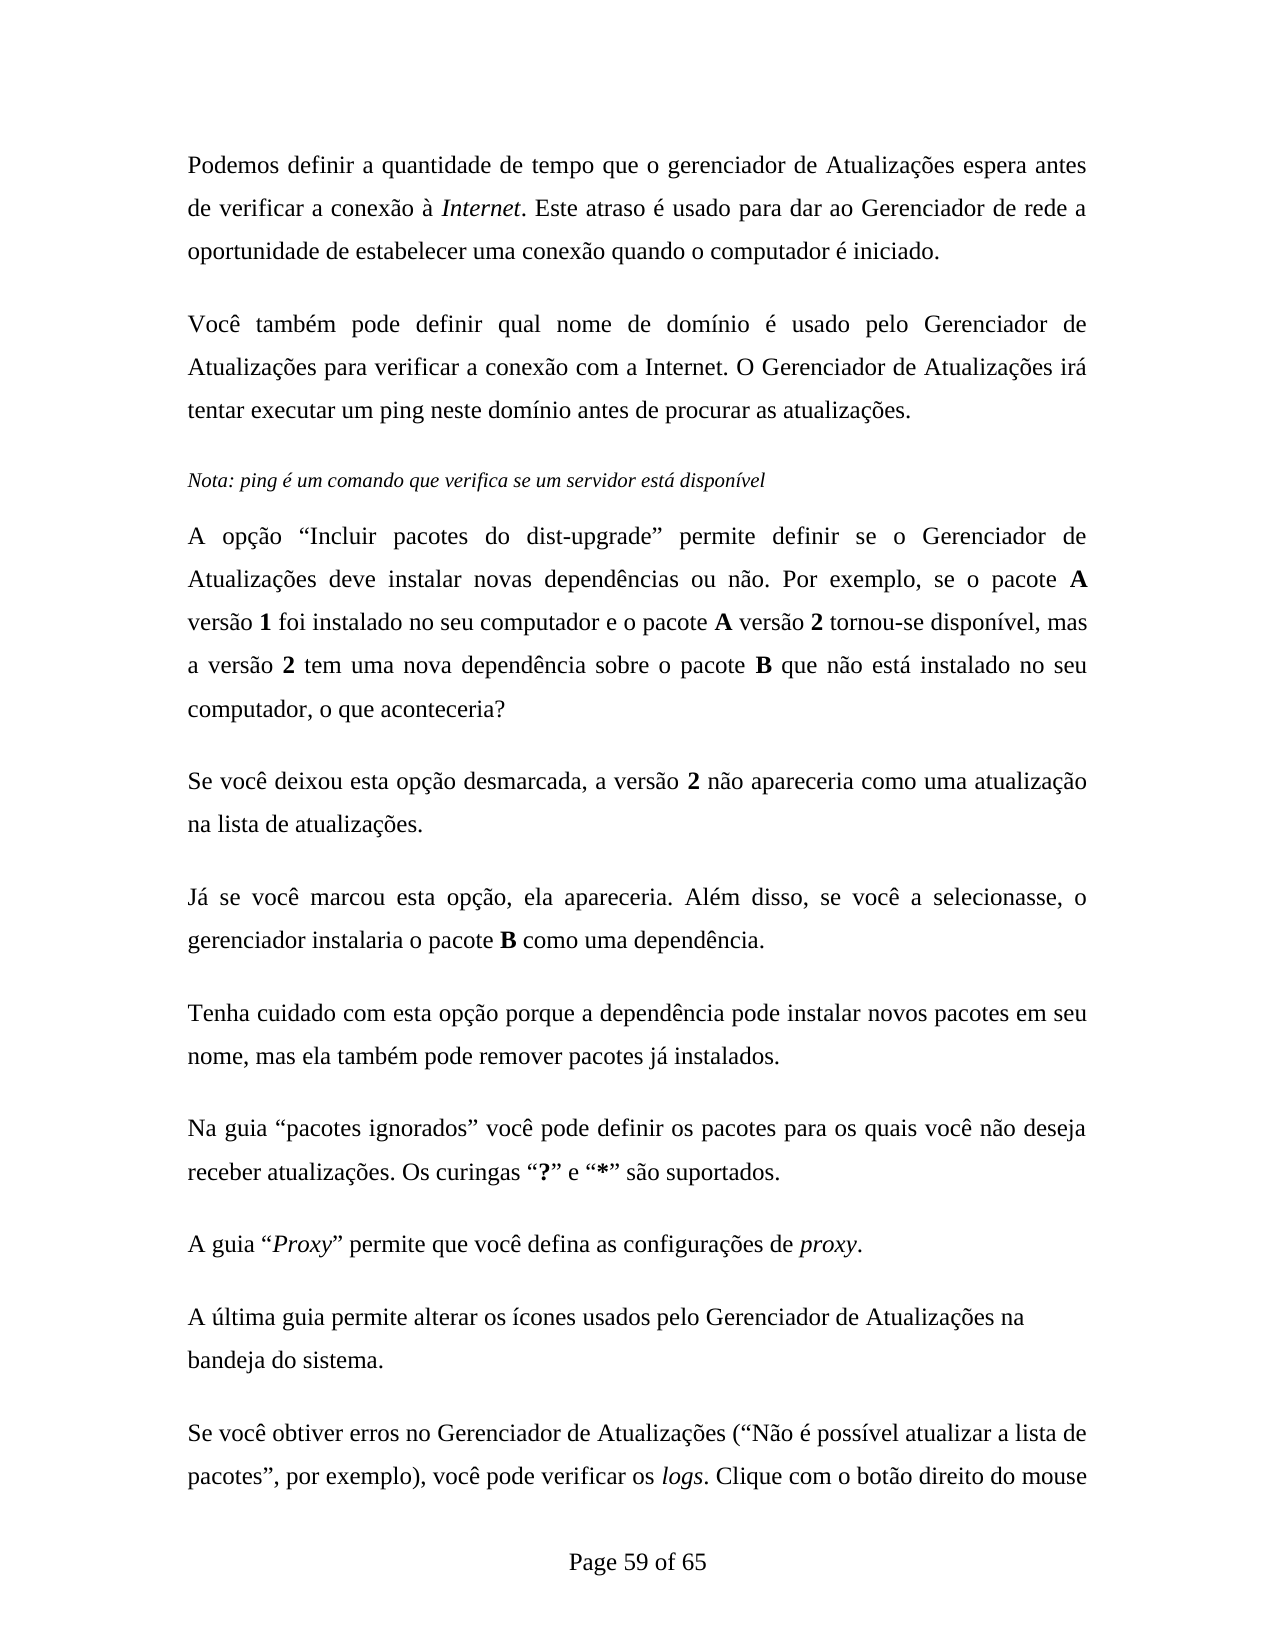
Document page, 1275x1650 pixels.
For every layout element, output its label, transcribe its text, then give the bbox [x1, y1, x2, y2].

text Tenha cuidado com esta opção porque a dependência pode instalar novos pacotes em seu nome, mas ela também pode remover pacotes já instalados. [187, 998, 1087, 1070]
text Se você deixou esta opção desmarcada, a versão 2 não apareceria como uma atualização na lista de atualizações. [187, 766, 1087, 838]
text A guia “Proxy” permite que você defina as configurações de proxy. [187, 1229, 1087, 1258]
text Na guia “pacotes ignorados” você pode definir os pacotes para os quais você não deseja receber atualizações. Os curingas “?” e “*” são suportados. [187, 1113, 1087, 1185]
text Podemos definir a quantidade de tempo que o gerenciador de Atualizações espera antes de verificar a conexão à Internet. Este atraso é usado para dar ao Gerenciador de rede a oportunidade de estabelecer uma conexão quando o computador é iniciado. [187, 150, 1087, 265]
text A última guia permite alterar os ícones usados pelo Gerenciador de Atualizações na bandeja do sistema. [187, 1302, 1087, 1374]
text Você também pode definir qual nome de domínio é usado pelo Gerenciador de Atualizações para verificar a conexão com a Internet. O Gerenciador de Atualizações irá tentar executar um ping neste domínio antes de procurar as atualizações. [187, 309, 1087, 424]
text Já se você marcou esta opção, ela apareceria. Além disso, se você a selecionasse, o gerenciador instalaria o pacote B como uma dependência. [187, 882, 1087, 954]
text A opção “Incluir pacotes do dist-upgrade” permite definir se o Gerenciador de Atualizações deve instalar novas dependências ou não. Por exemplo, se o pacote A versão 1 foi instalado no seu computador e o pacote A versão 2 tornou-se disponível, mas a versão 2 tem uma nova dependência sobre o pacote B que não está instalado no seu computador, o que aconteceria? [187, 521, 1087, 722]
text Se você obtiver erros no Gerenciador de Atualizações (“Não é possível atualizar a lista de pacotes”, por exemplo), você pode verificar os logs. Clique com o botão direito do mouse [187, 1418, 1087, 1489]
text Nota: ping é um comando que verifica se um servidor está disponível [187, 468, 1087, 492]
